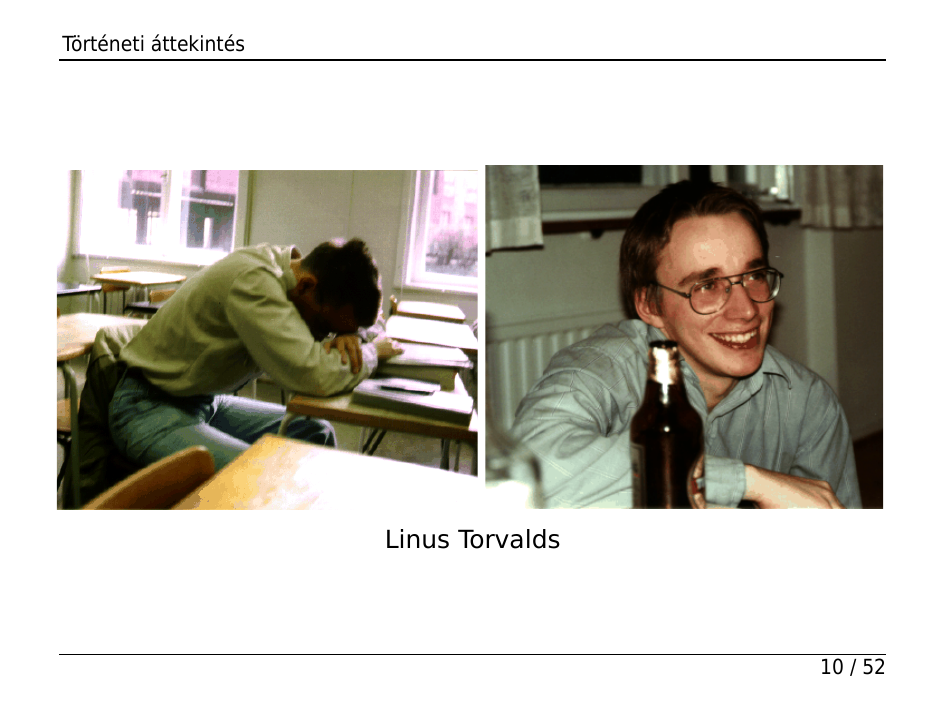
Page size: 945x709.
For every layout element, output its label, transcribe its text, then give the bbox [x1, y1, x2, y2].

picture [56, 170, 478, 510]
picture [485, 165, 884, 509]
text Linus Torvalds [59, 526, 886, 555]
